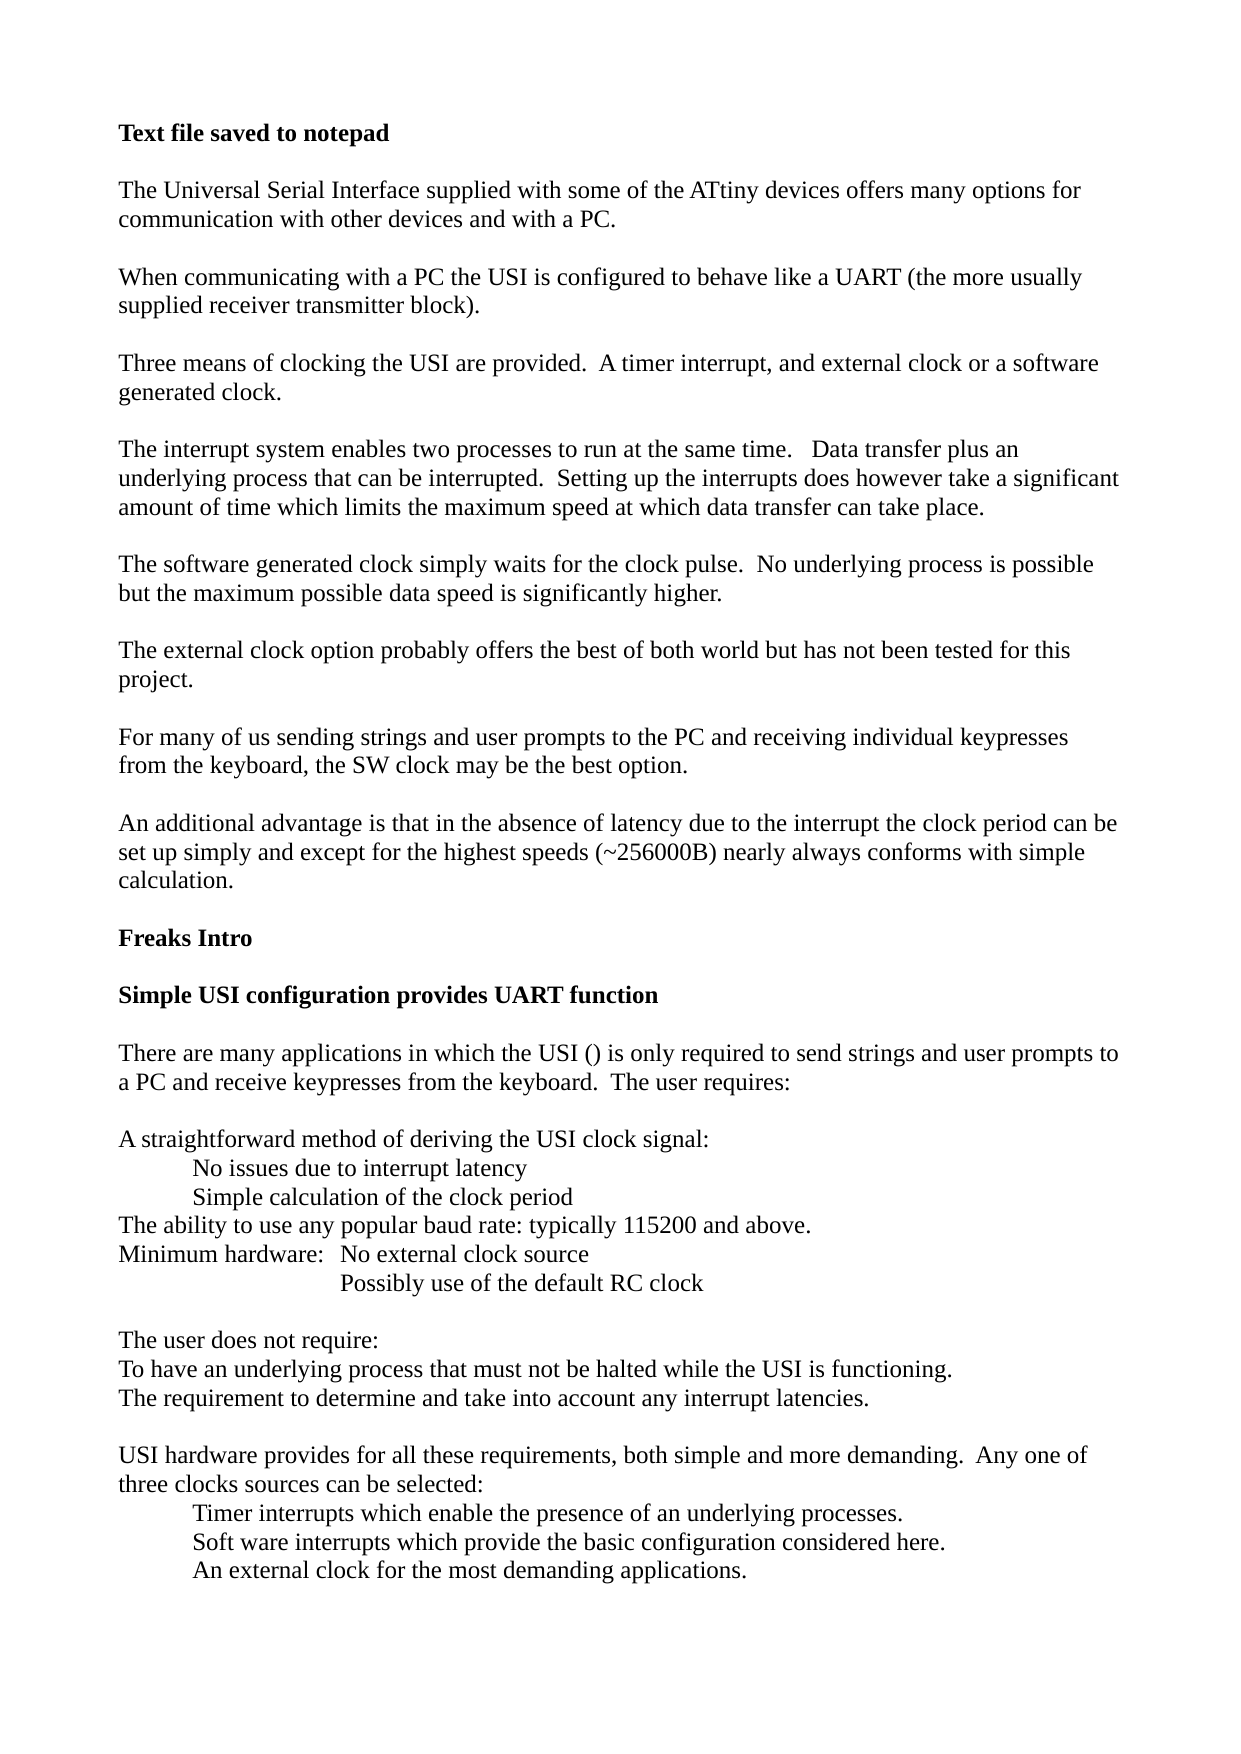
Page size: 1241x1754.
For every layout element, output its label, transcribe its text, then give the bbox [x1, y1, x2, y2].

text Minimum hardware: No external clock source [118, 1239, 1122, 1268]
text The requirement to determine and take into account any interrupt latencies. [118, 1383, 1122, 1412]
text The user does not require: [118, 1326, 1122, 1354]
text Possibly use of the default RC clock [118, 1268, 1122, 1297]
text Soft ware interrupts which provide the basic configuration considered here. [118, 1527, 1122, 1556]
text Simple calculation of the clock period [118, 1182, 1122, 1211]
text An additional advantage is that in the absence of latency due to the interrupt the clock period can be set up simply and except for the highest speeds (~256000B) nearly always conforms with simple calculation. [118, 808, 1122, 894]
text A straightforward method of deriving the USI clock signal: [118, 1124, 1122, 1153]
text The interrupt system enables two processes to run at the same time. Data transfer plus an underlying process that can be interrupted. Setting up the interrupts does however take a significant amount of time which limits the maximum speed at which data transfer can take place. [118, 434, 1122, 521]
text To have an underlying process that must not be halted while the USI is functioning. [118, 1354, 1122, 1383]
text For many of us sending strings and user prompts to the PC and receiving individual keypresses from the keyboard, the SW clock may be the best option. [118, 722, 1122, 779]
text Three means of clocking the USI are provided. A timer interrupt, and external clock or a software generated clock. [118, 348, 1122, 406]
text USI hardware provides for all these requirements, both simple and more demanding. Any one of three clocks sources can be selected: [118, 1441, 1122, 1498]
text The ability to use any popular baud rate: typically 115200 and above. [118, 1211, 1122, 1239]
text No issues due to interrupt latency [118, 1153, 1122, 1182]
text The Universal Serial Interface supplied with some of the ATtiny devices offers many options for communication with other devices and with a PC. [118, 176, 1122, 233]
text The software generated clock simply waits for the clock pulse. No underlying process is possible but the maximum possible data speed is significantly higher. [118, 549, 1122, 607]
text The external clock option probably offers the best of both world but has not been tested for this project. [118, 636, 1122, 693]
text When communicating with a PC the USI is configured to behave like a UART (the more usually supplied receiver transmitter block). [118, 262, 1122, 319]
text There are many applications in which the USI () is only required to send strings and user prompts to a PC and receive keypresses from the keyboard. The user requires: [118, 1038, 1122, 1096]
text Timer interrupts which enable the presence of an underlying processes. [118, 1498, 1122, 1527]
text Text file saved to notepad [118, 118, 1122, 147]
text Simple USI configuration provides UART function [118, 981, 1122, 1009]
text An external clock for the most demanding applications. [118, 1556, 1122, 1584]
text Freaks Intro [118, 923, 1122, 952]
